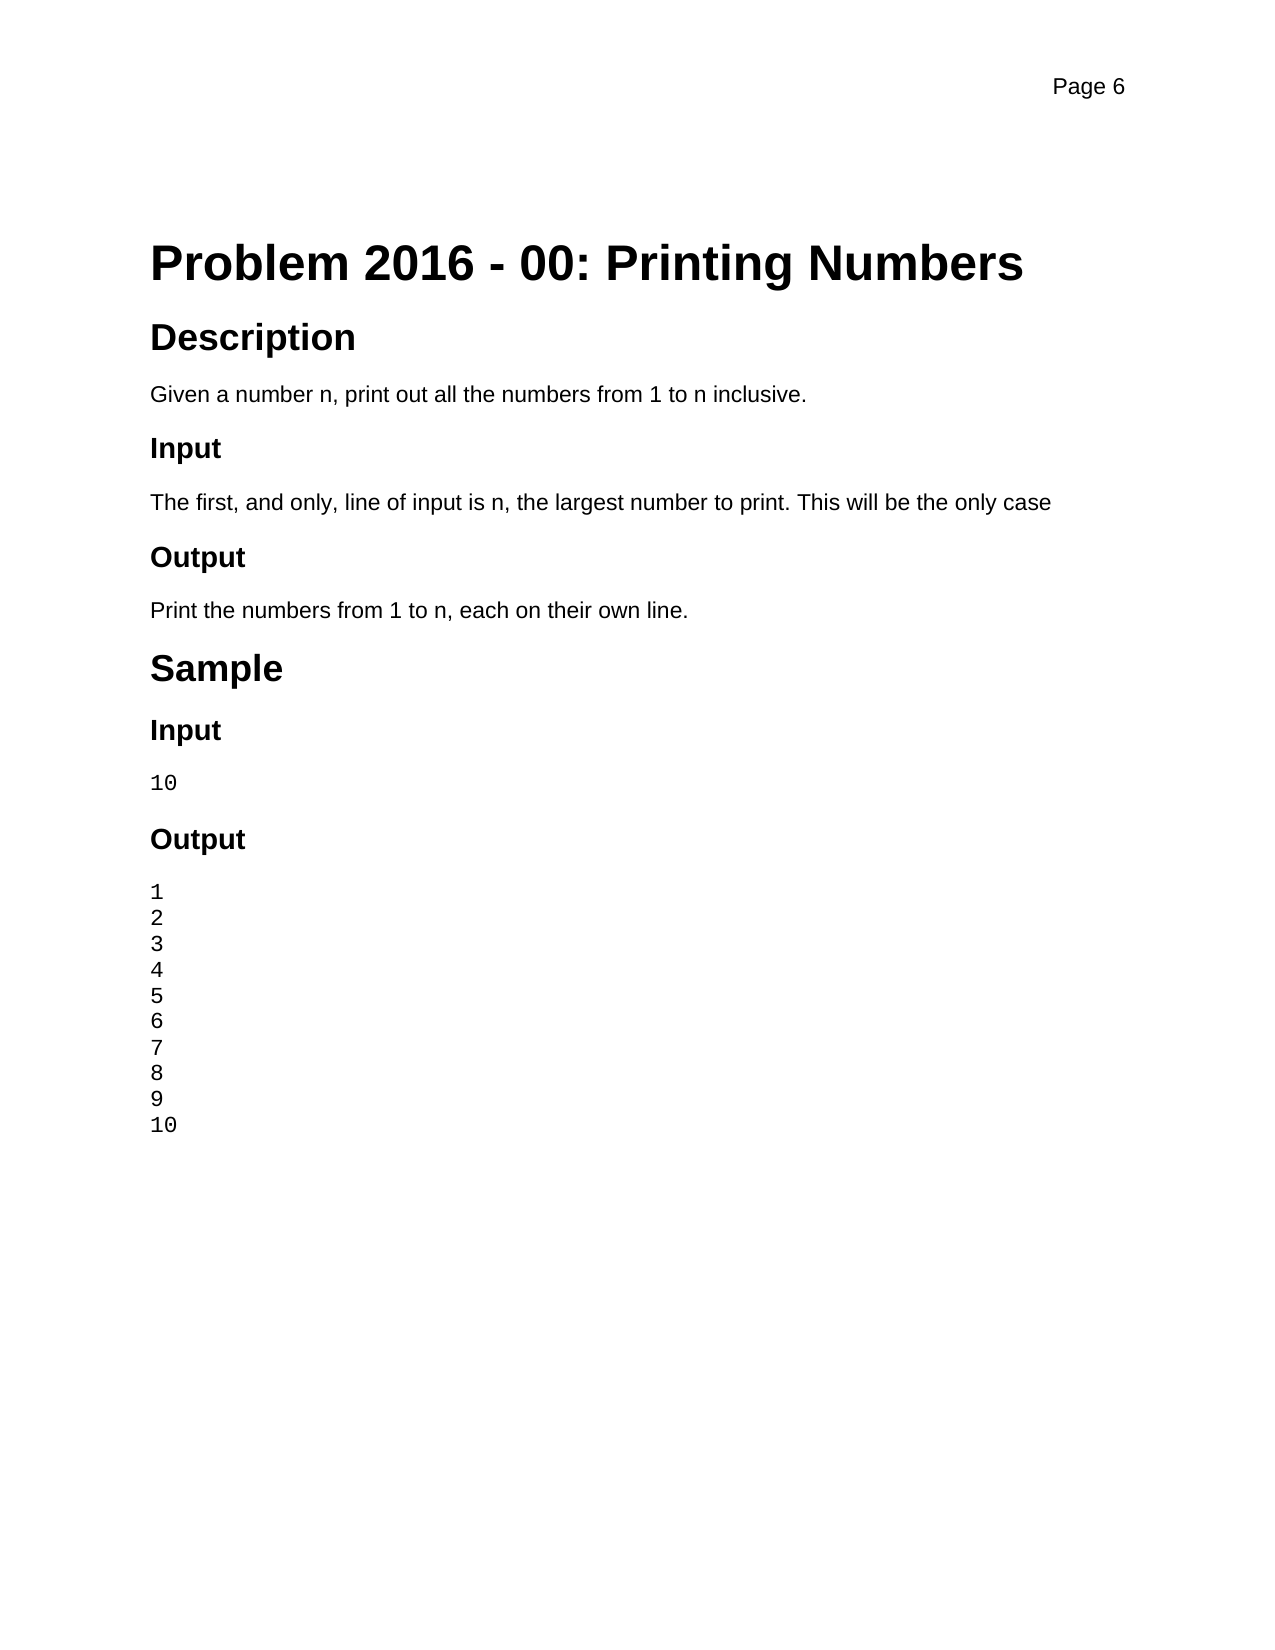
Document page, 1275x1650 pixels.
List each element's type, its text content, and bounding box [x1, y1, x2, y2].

subtitle Sample [150, 647, 1125, 689]
text Print the numbers from 1 to n, each on their own line. [150, 598, 1125, 624]
subtitle Input [150, 714, 1125, 747]
subtitle Input [150, 432, 1125, 465]
text 1 2 3 4 5 6 7 8 9 10 [150, 880, 1125, 1139]
subtitle Problem 2016 - 00: Printing Numbers [150, 236, 1125, 291]
subtitle Description [150, 316, 1125, 358]
text The first, and only, line of input is n, the largest number to print. This will be the only case [150, 490, 1125, 516]
subtitle Output [150, 541, 1125, 573]
text 10 [150, 772, 1125, 798]
text Given a number n, print out all the numbers from 1 to n inclusive. [150, 382, 1125, 407]
subtitle Output [150, 823, 1125, 855]
